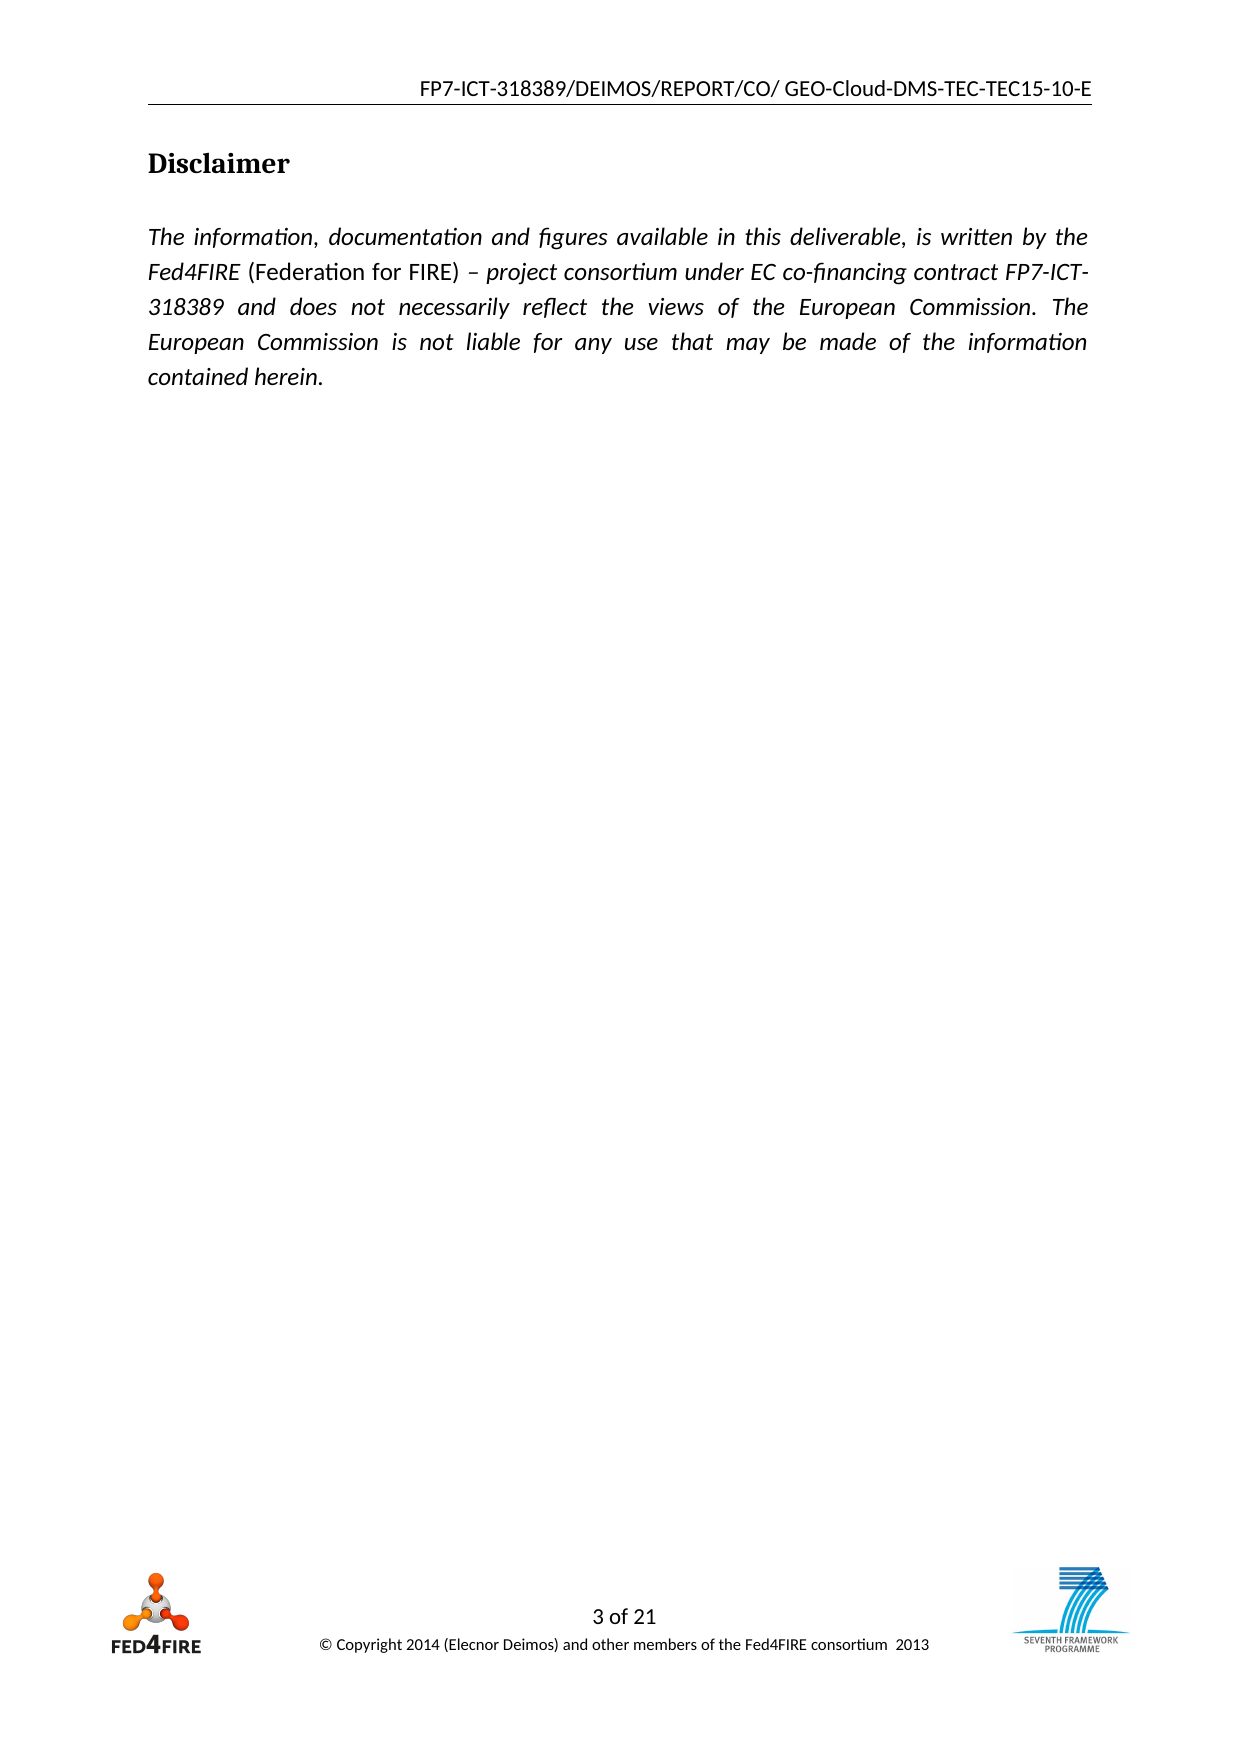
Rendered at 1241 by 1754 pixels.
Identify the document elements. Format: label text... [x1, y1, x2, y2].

text The information, documentation and figures available in this deliverable, is written by the Fed4FIRE (Federation for FIRE) – project consortium under EC co-financing contract FP7-ICT-318389 and does not necessarily reflect the views of the European Commission. The European Commission is not liable for any use that may be made of the information contained herein. [148, 221, 1092, 392]
text Disclaimer [148, 148, 1092, 181]
